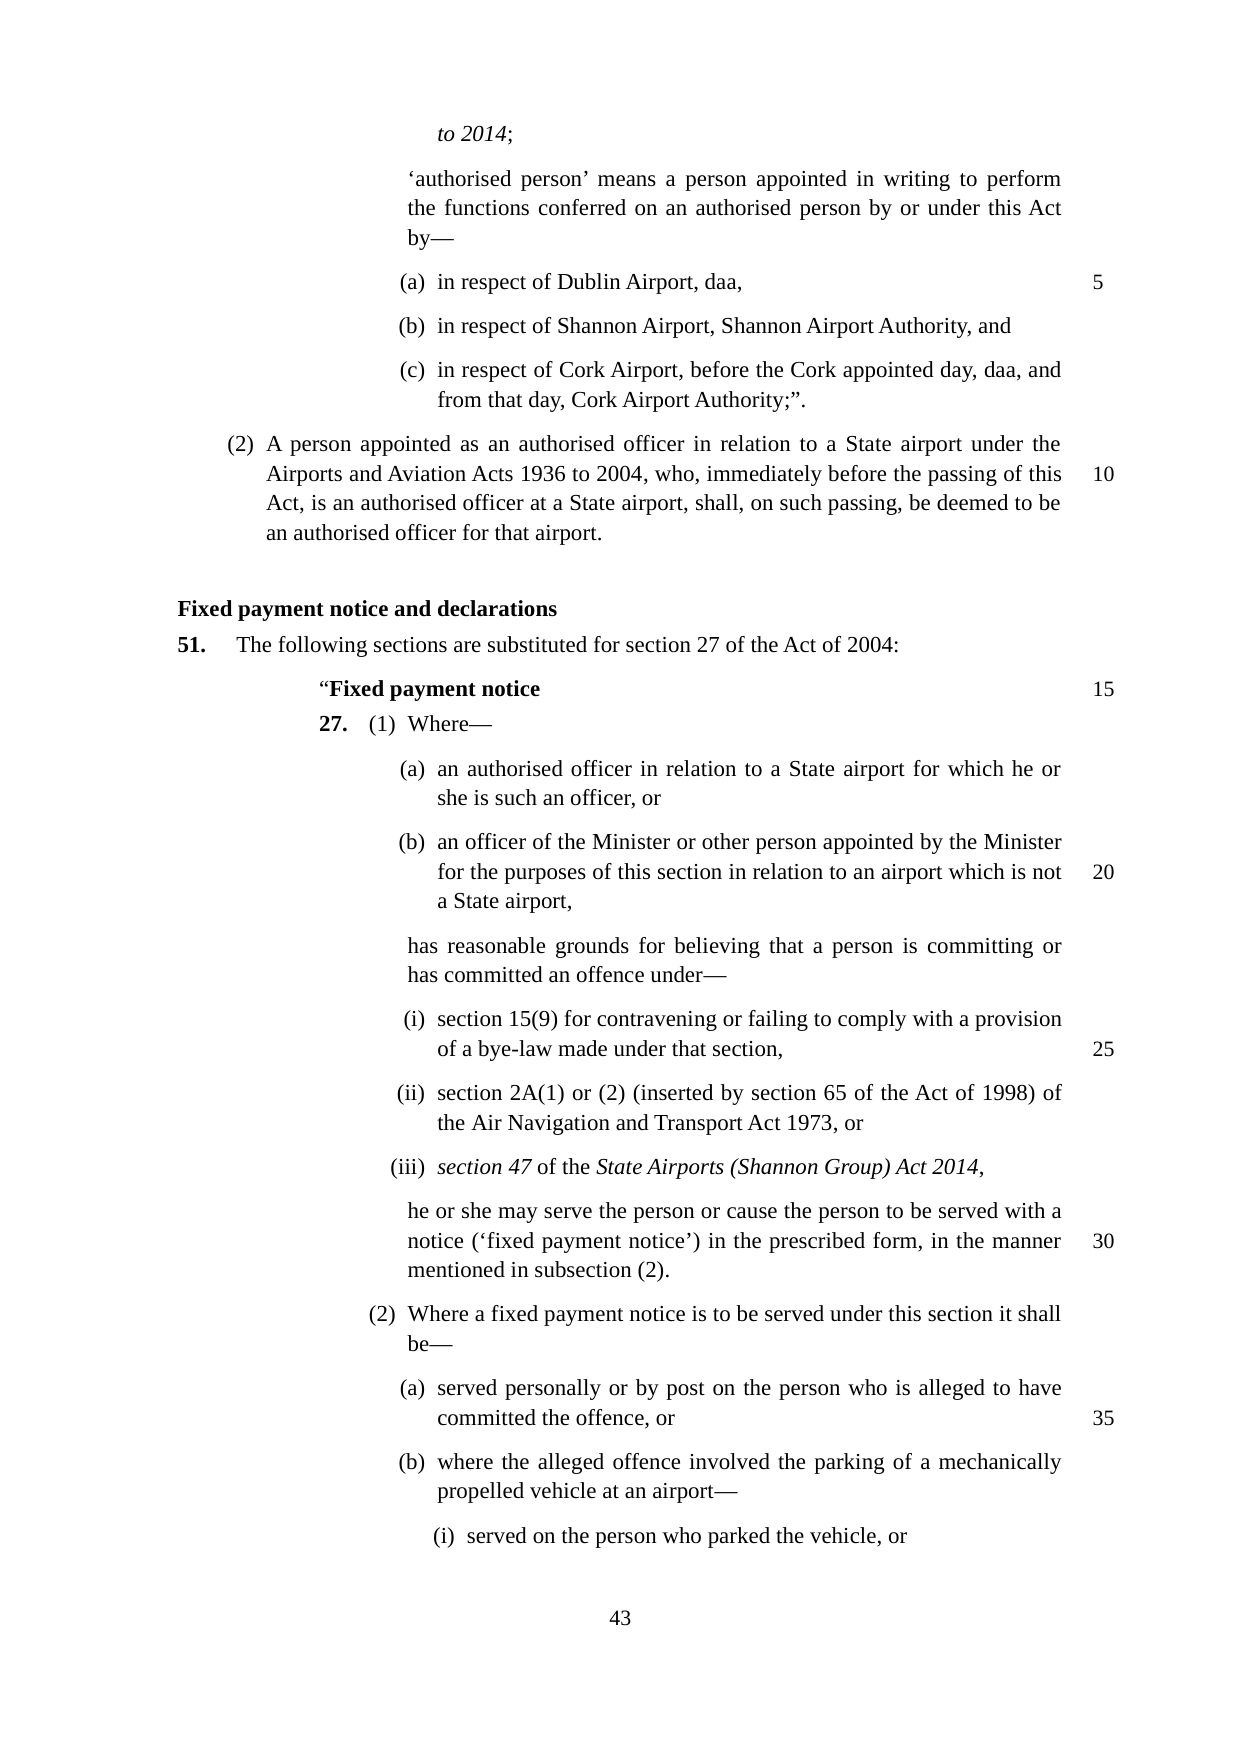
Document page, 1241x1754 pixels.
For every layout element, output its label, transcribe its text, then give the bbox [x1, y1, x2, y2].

text (c) in respect of Cork Airport, before the Cork appointed day, daa, and from that day, Cork Airport Authority;”. [307, 354, 1063, 413]
text 27. (1) Where⁠— [319, 708, 1063, 738]
text (i) served on the person who parked the vehicle, or [295, 1519, 1063, 1549]
text (b) where the alleged offence involved the parking of a mechanically propelled vehicle at an airport⁠— [307, 1446, 1063, 1505]
text (b) an officer of the Minister or other person appointed by the Minister for the purposes of this section in relation to an airport which is not a State airport, [307, 826, 1063, 915]
text he or she may serve the person or cause the person to be served with a notice (‘fixed payment notice’) in the prescribed form, in the manner mentioned in subsection (2). [319, 1195, 1063, 1283]
text (2) A person appointed as an authorised officer in relation to a State airport under the Airports and Aviation Acts 1936 to 2004, who, immediately before the passing of this Act, is an authorised officer at a State airport, shall, on such passing, be deemed to be an authorised officer for that airport. [177, 428, 1063, 546]
text ‘authorised person’ means a person appointed in writing to perform the functions conferred on an authorised person by or under this Act by⁠— [319, 162, 1063, 251]
text has reasonable grounds for believing that a person is committing or has committed an offence under⁠— [319, 929, 1063, 988]
text (a) an authorised officer in relation to a State airport for which he or she is such an officer, or [307, 752, 1063, 811]
text Fixed payment notice and declarations [177, 593, 1063, 623]
text “Fixed payment notice [319, 673, 1063, 702]
text (iii) section 47 of the State Airports (Shannon Group) Act 2014, [307, 1151, 1063, 1180]
text (b) in respect of Shannon Airport, Shannon Airport Authority, and [307, 310, 1063, 339]
text (a) in respect of Dublin Airport, daa, [307, 266, 1063, 295]
text to 2014; [307, 118, 1063, 148]
text (i) section 15(9) for contravening or failing to comply with a provision of a bye-law made under that section, [307, 1003, 1063, 1062]
text (a) served personally or by post on the person who is alleged to have committed the offence, or [307, 1372, 1063, 1431]
text 51. The following sections are substituted for section 27 of the Act of 2004: [177, 628, 1063, 658]
text (ii) section 2A(1) or (2) (inserted by section 65 of the Act of 1998) of the Air Navigation and Transport Act 1973, or [307, 1077, 1063, 1136]
text (2) Where a fixed payment notice is to be served under this section it shall be⁠— [319, 1298, 1063, 1357]
